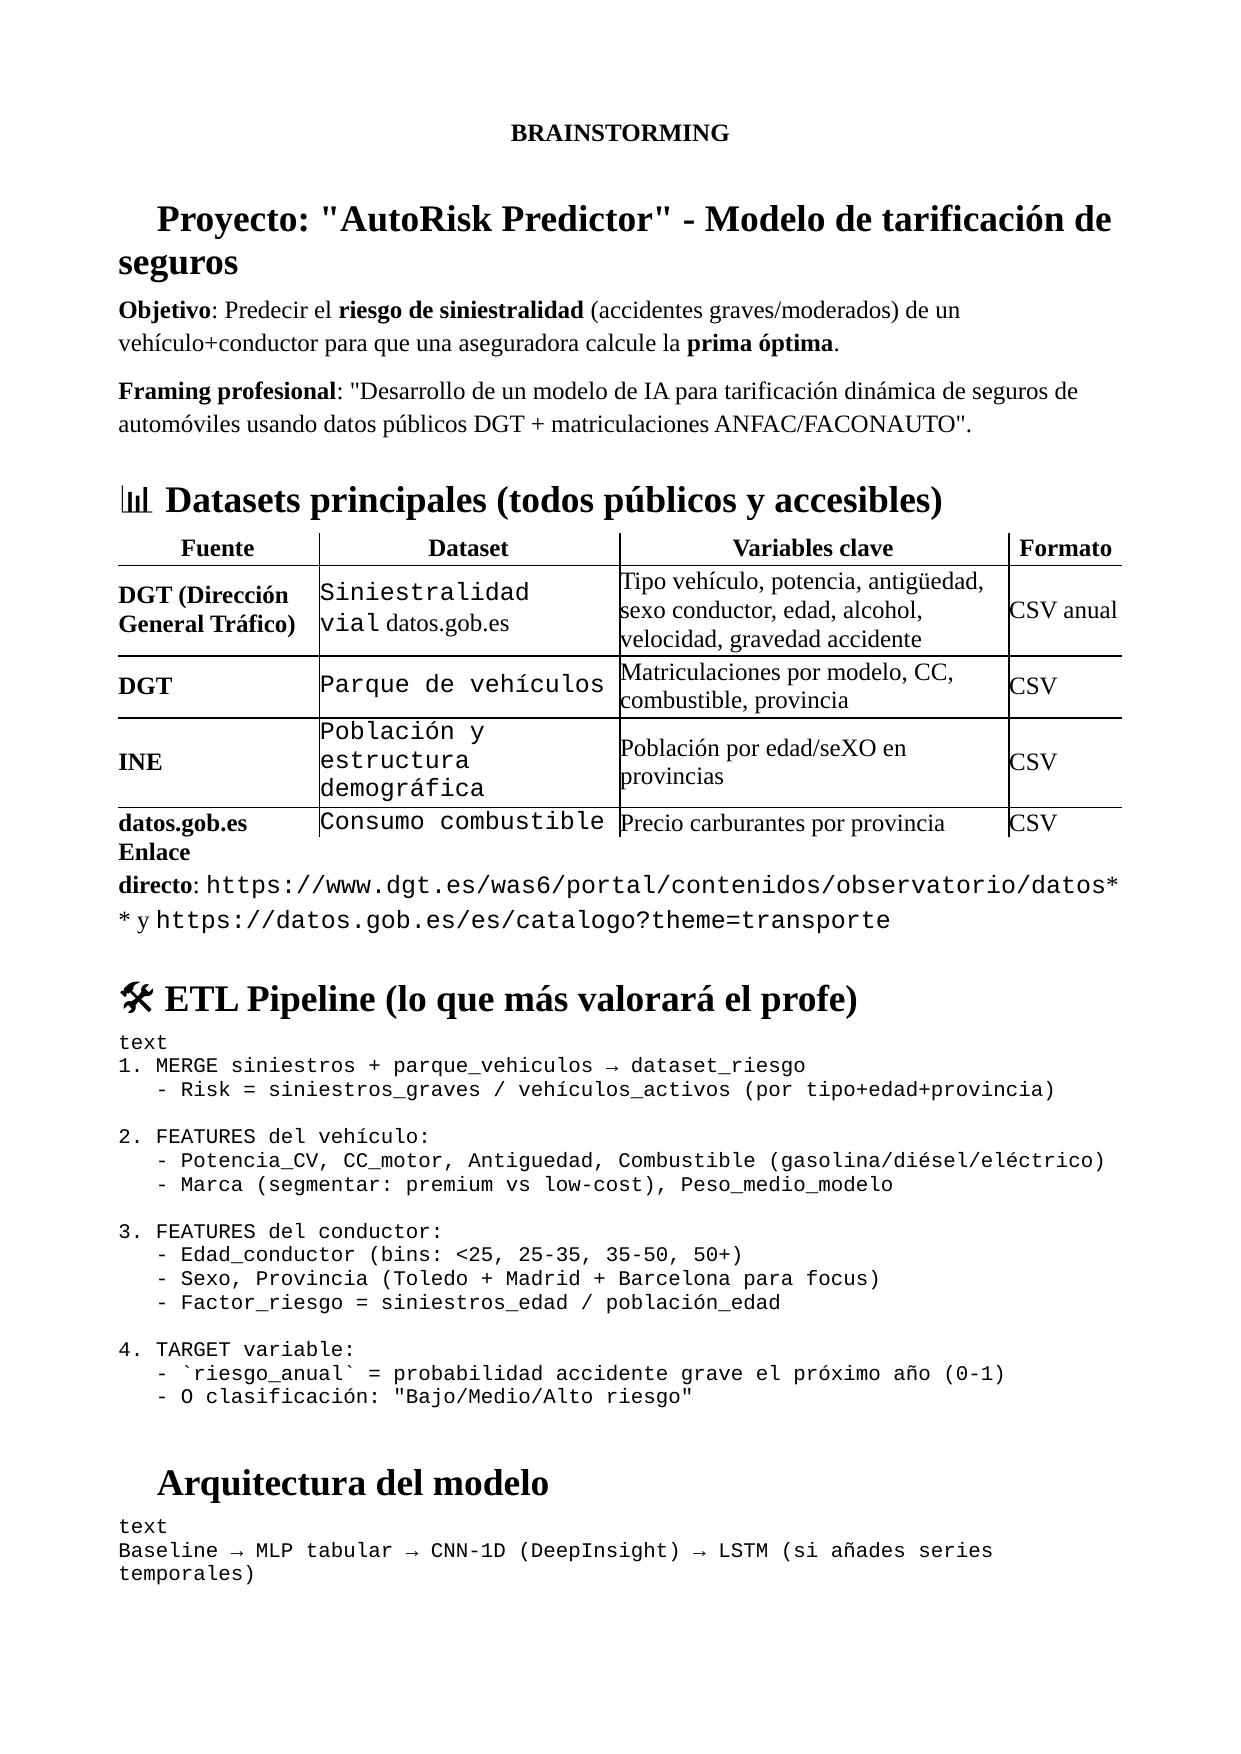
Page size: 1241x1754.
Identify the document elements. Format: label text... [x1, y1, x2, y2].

text Framing profesional: "Desarrollo de un modelo de IA para tarificación dinámica de seguros de automóviles usando datos públicos DGT + matriculaciones ANFAC/FACONAUTO". [118, 376, 1122, 438]
text Baseline → MLP tabular → CNN-1D (DeepInsight) → LSTM (si añades series temporales) [118, 1539, 1122, 1587]
table_cell Parque de vehículos [320, 657, 619, 717]
text - `riesgo_anual` = probabilidad accidente grave el próximo año (0-1) [118, 1363, 1122, 1386]
table_cell Población y estructura demográfica [320, 719, 619, 807]
table_cell Población por edad/seXO en provincias [621, 719, 1008, 807]
text BRAINSTORMING [118, 118, 1122, 147]
table_cell CSV [1010, 808, 1122, 837]
text text [118, 1032, 1122, 1055]
table_cell Matriculaciones por modelo, CC, combustible, provincia [621, 657, 1008, 717]
text - Factor_riesgo = siniestros_edad / población_edad [118, 1292, 1122, 1315]
text - Sexo, Provincia (Toledo + Madrid + Barcelona para focus) [118, 1268, 1122, 1292]
text - Marca (segmentar: premium vs low-cost), Peso_medio_modelo [118, 1173, 1122, 1197]
text 4. TARGET variable: [118, 1339, 1122, 1363]
table_cell Siniestralidad vial datos.gob.es [320, 566, 619, 655]
text 1. MERGE siniestros + parque_vehiculos → dataset_riesgo [118, 1055, 1122, 1079]
table_cell Tipo vehículo, potencia, antigüedad, sexo conductor, edad, alcohol, velocidad, gravedad accidente [621, 566, 1008, 655]
text 2. FEATURES del vehículo: [118, 1126, 1122, 1150]
table_cell CSV [1010, 719, 1122, 807]
table_cell DGT [118, 657, 319, 717]
text - O clasificación: "Bajo/Medio/Alto riesgo" [118, 1386, 1122, 1410]
table_header Dataset [320, 533, 619, 564]
subtitle 🛠️ ETL Pipeline (lo que más valorará el profe) [118, 976, 1122, 1019]
table_cell datos.gob.es [118, 808, 319, 837]
table_cell INE [118, 719, 319, 807]
table_cell DGT (Dirección General Tráfico) [118, 566, 319, 655]
subtitle 📊 Datasets principales (todos públicos y accesibles) [118, 477, 1122, 520]
text text [118, 1516, 1122, 1539]
subtitle 🧠 Arquitectura del modelo [118, 1460, 1122, 1503]
table_cell Consumo combustible [320, 808, 619, 837]
table_cell CSV [1010, 657, 1122, 717]
text Objetivo: Predecir el riesgo de siniestralidad (accidentes graves/moderados) de un vehículo+conductor para que una aseguradora calcule la prima óptima. [118, 295, 1122, 357]
subtitle 🎯 Proyecto: "AutoRisk Predictor" - Modelo de tarificación de seguros [118, 196, 1122, 283]
table_header Fuente [118, 533, 319, 564]
text Enlace directo: https://www.dgt.es/was6/portal/contenidos/observatorio/datos** y https://datos.gob.es/es/catalogo?theme=transporte [118, 837, 1122, 936]
table_header Variables clave [621, 533, 1008, 564]
table_cell Precio carburantes por provincia [621, 808, 1008, 837]
table_header Formato [1010, 533, 1122, 564]
text - Risk = siniestros_graves / vehículos_activos (por tipo+edad+provincia) [118, 1079, 1122, 1103]
text - Potencia_CV, CC_motor, Antiguedad, Combustible (gasolina/diésel/eléctrico) [118, 1150, 1122, 1173]
text - Edad_conductor (bins: <25, 25-35, 35-50, 50+) [118, 1244, 1122, 1268]
text 3. FEATURES del conductor: [118, 1221, 1122, 1244]
table_cell CSV anual [1010, 566, 1122, 655]
